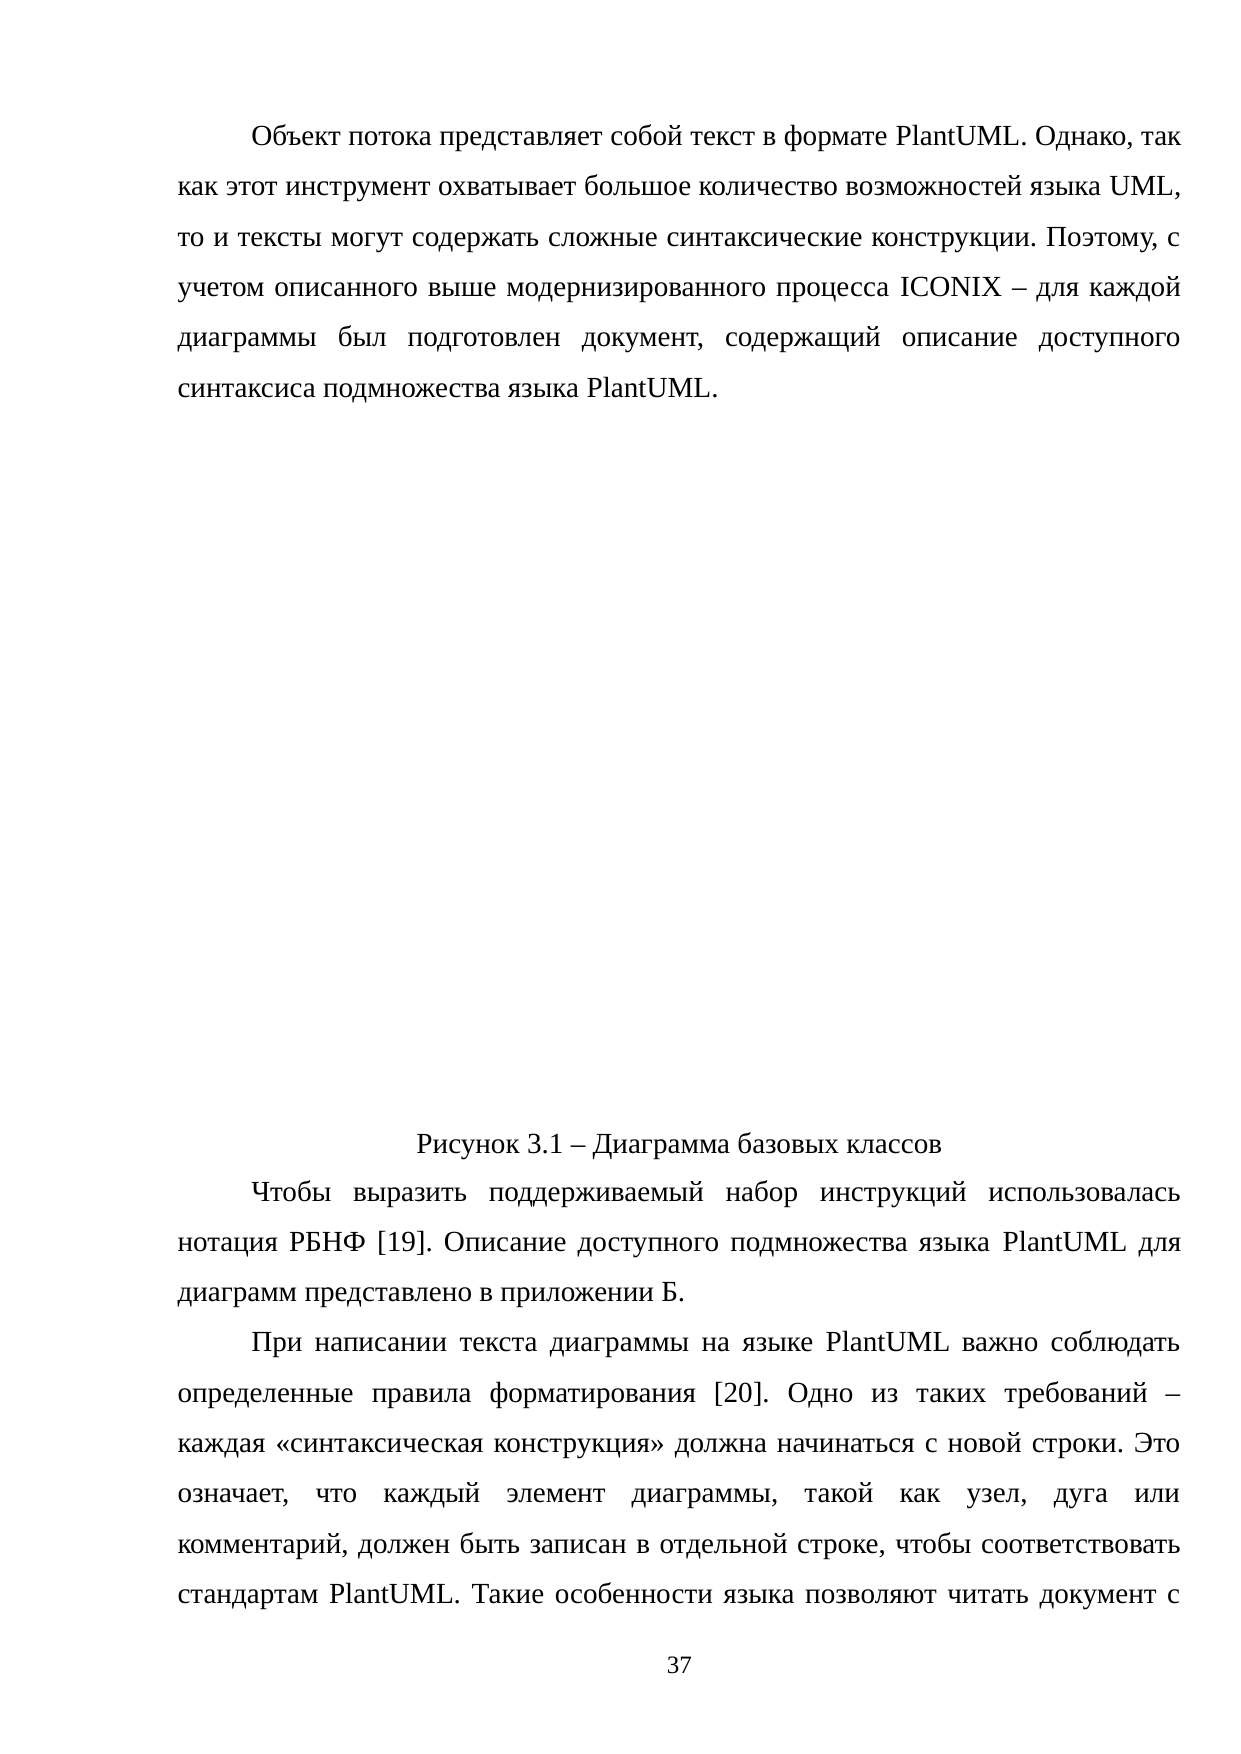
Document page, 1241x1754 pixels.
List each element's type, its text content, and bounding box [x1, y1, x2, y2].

text Чтобы выразить поддерживаемый набор инструкций использовалась нотация РБНФ [19]. Описание доступного подмножества языка PlantUML для диаграмм представлено в приложении Б. [177, 1174, 1181, 1308]
text Рисунок 3.1 – Диаграмма базовых классов [177, 484, 1181, 1159]
text При написании текста диаграммы на языке PlantUML важно соблюдать определенные правила форматирования [20]. Одно из таких требований – каждая «синтаксическая конструкция» должна начинаться с новой строки. Это означает, что каждый элемент диаграммы, такой как узел, дуга или комментарий, должен быть записан в отдельной строке, чтобы соответствовать стандартам PlantUML. Такие особенности языка позволяют читать документ с [177, 1324, 1181, 1610]
text Объект потока представляет собой текст в формате PlantUML. Однако, так как этот инструмент охватывает большое количество возможностей языка UML, то и тексты могут содержать сложные синтаксические конструкции. Поэтому, с учетом описанного выше модернизированного процесса ICONIX – для каждой диаграммы был подготовлен документ, содержащий описание доступного синтаксиса подмножества языка PlantUML. [177, 118, 1181, 403]
